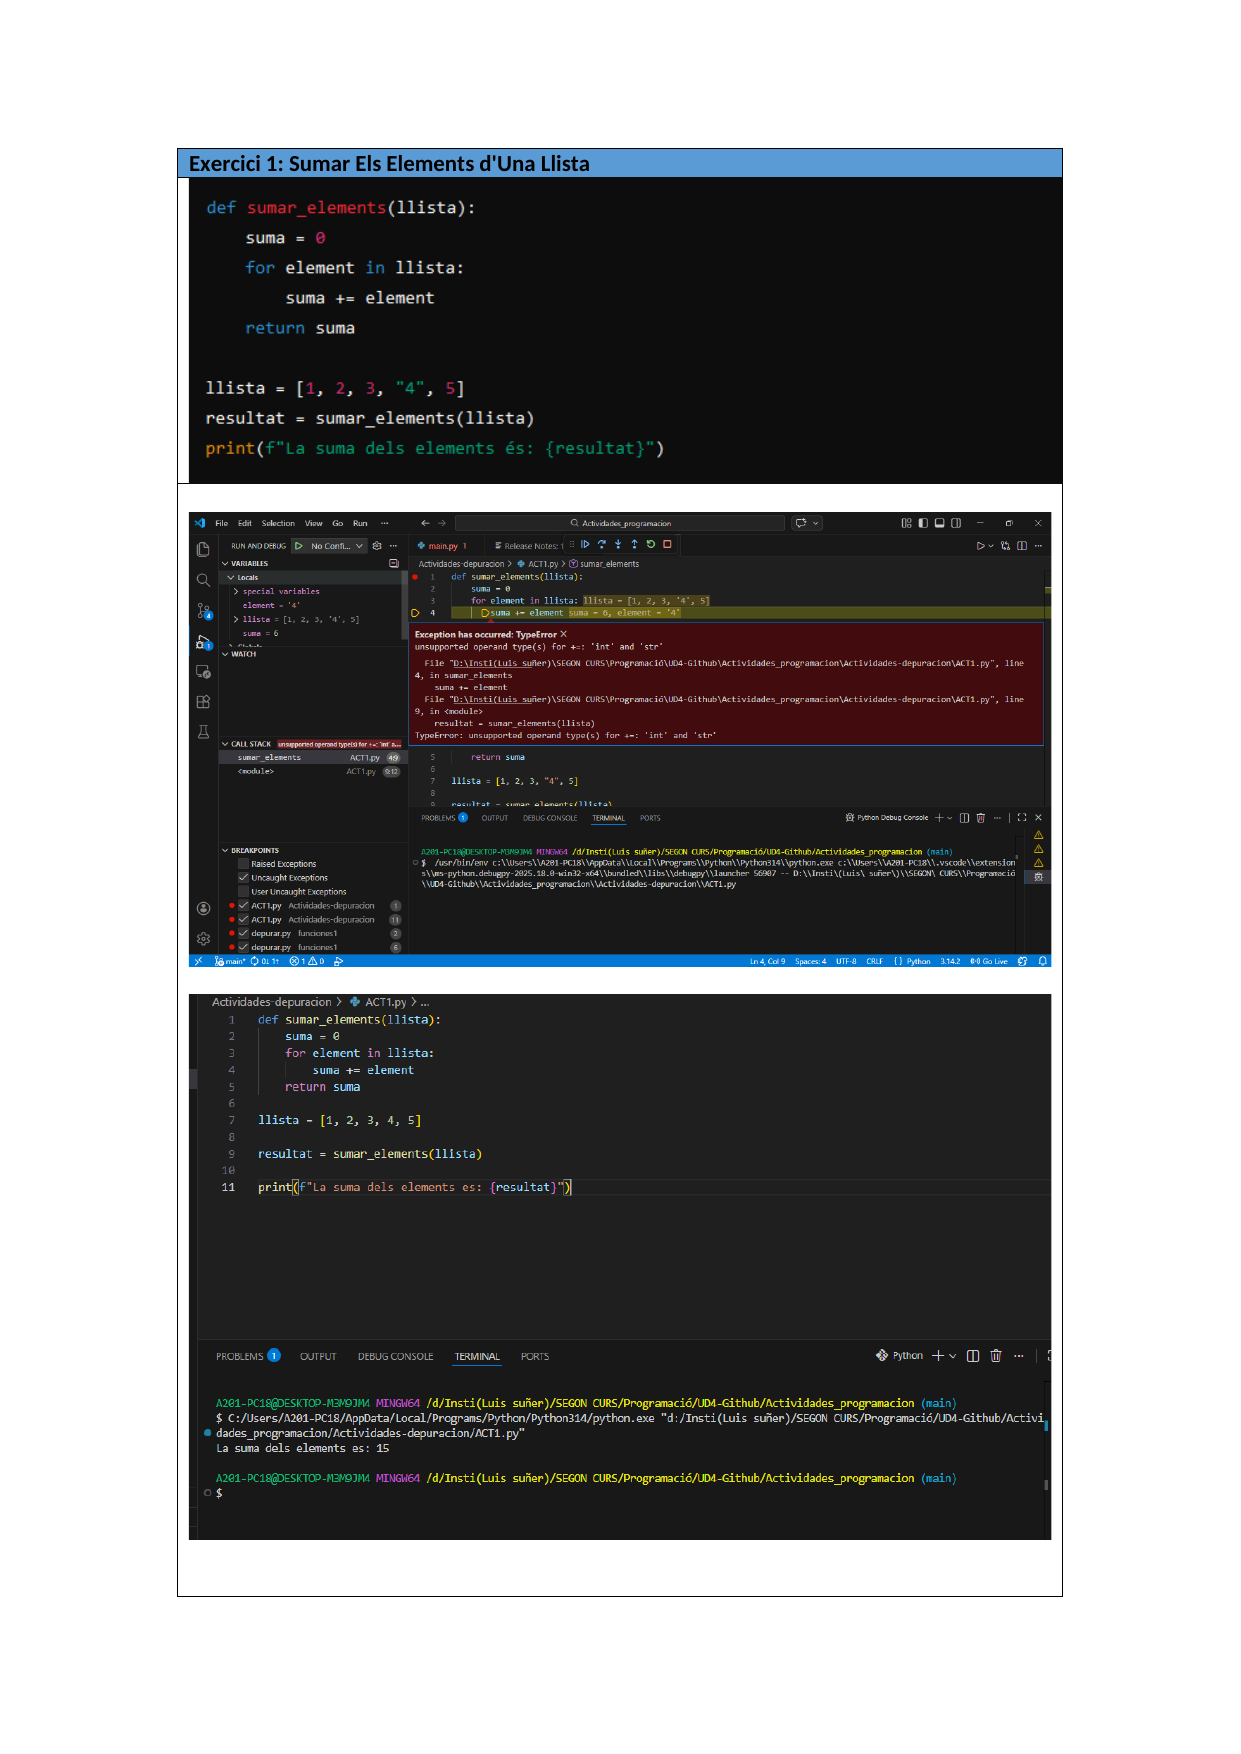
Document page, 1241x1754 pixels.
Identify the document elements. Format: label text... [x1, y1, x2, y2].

table_header Exercici 1: Sumar Els Elements d'Una Llista [178, 149, 1062, 177]
table_cell [178, 484, 1062, 1596]
picture [188, 177, 1063, 484]
table_cell [178, 178, 188, 483]
picture [188, 994, 1052, 1540]
picture [188, 512, 1052, 967]
